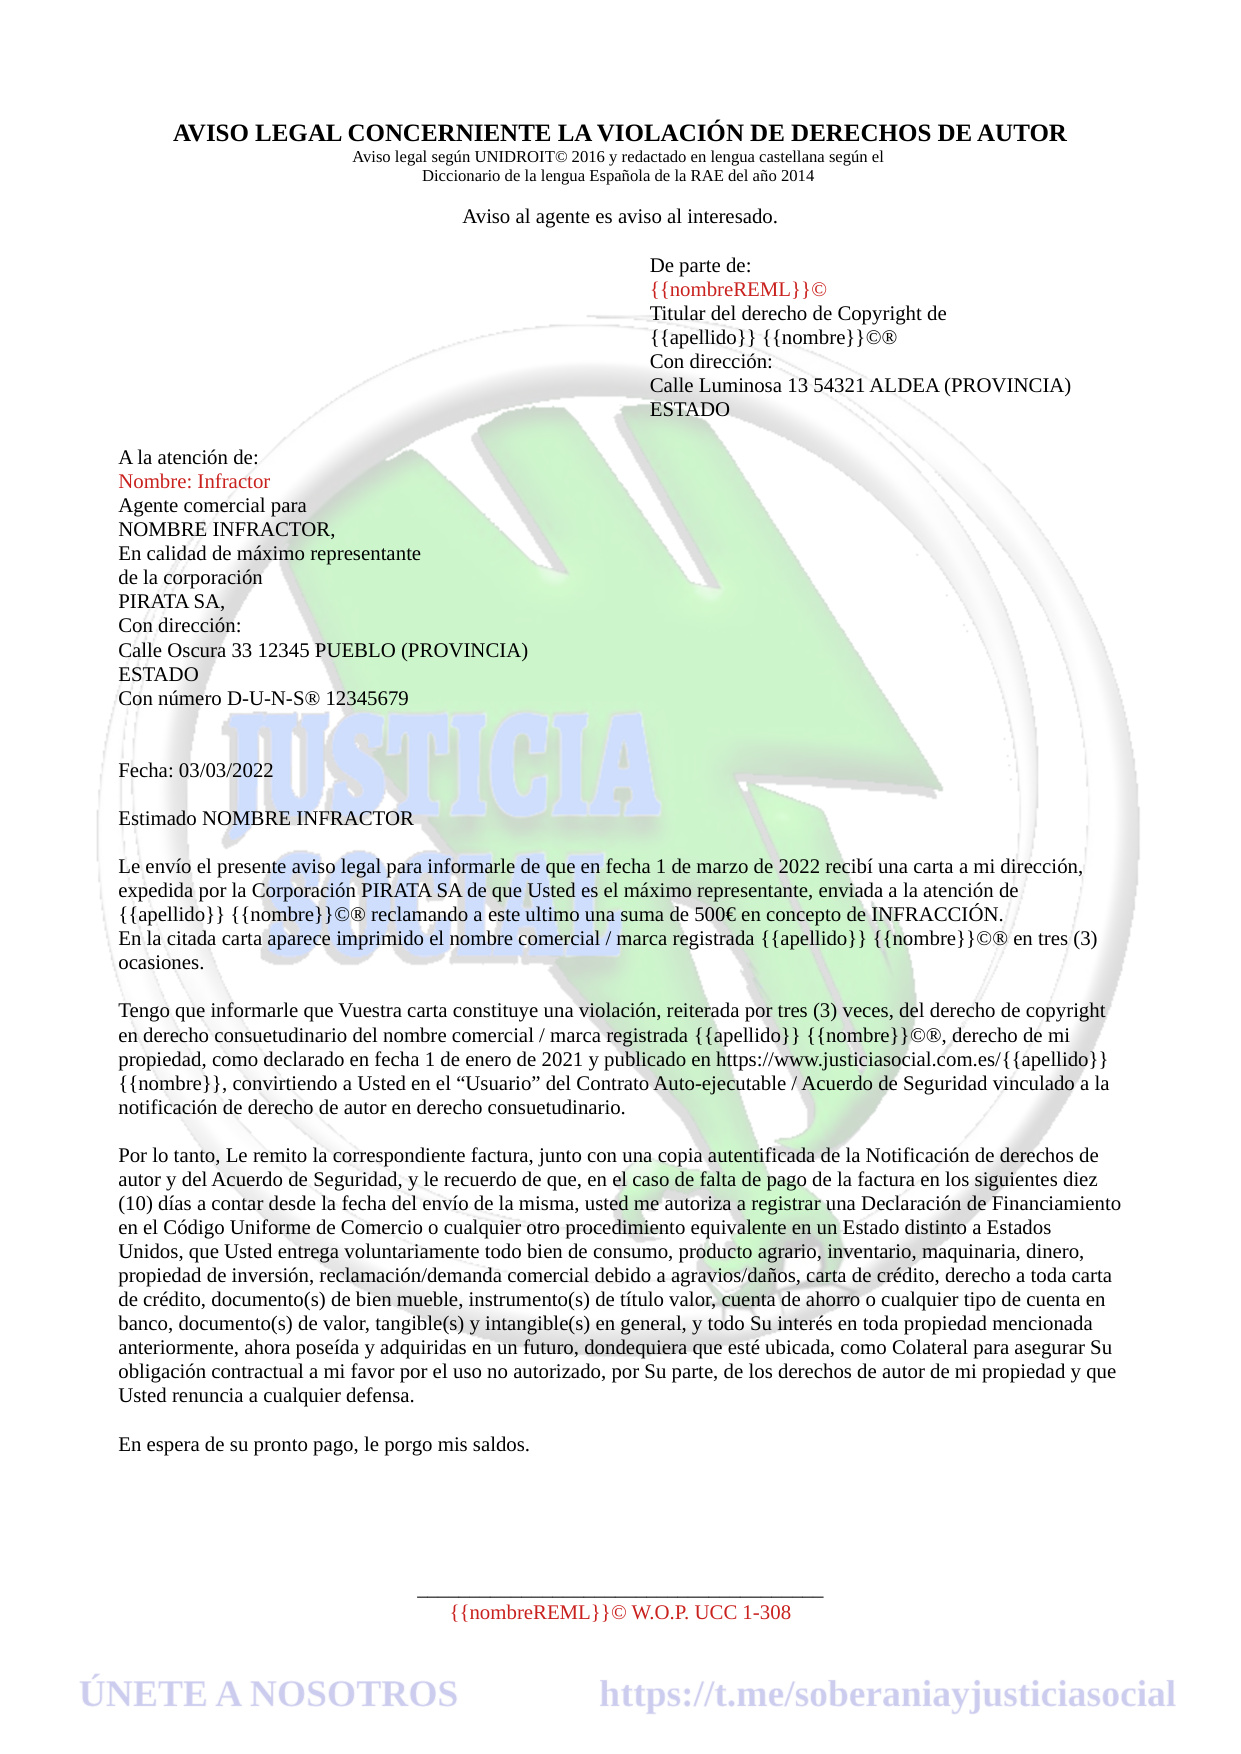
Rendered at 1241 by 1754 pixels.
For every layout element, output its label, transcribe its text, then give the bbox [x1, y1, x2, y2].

text {{nombreREML}}© W.O.P. UCC 1-308 [118, 1600, 1122, 1624]
text PIRATA SA, [118, 589, 561, 613]
text Titular del derecho de Copyright de [649, 301, 1122, 325]
text _______________________________________ [118, 1576, 1122, 1600]
text Con dirección: [118, 613, 591, 637]
text Estimado NOMBRE INFRACTOR [118, 806, 1122, 830]
text {{apellido}} {{nombre}}©® [649, 325, 1122, 349]
text AVISO LEGAL CONCERNIENTE LA VIOLACIÓN DE DERECHOS DE AUTOR [118, 118, 1122, 147]
text Con dirección: [649, 349, 1122, 373]
text Nombre: Infractor [118, 469, 561, 493]
text Calle Oscura 33 12345 PUEBLO (PROVINCIA) ESTADO [118, 637, 561, 686]
text Con número D-U-N-S® 12345679 [118, 686, 561, 710]
text Aviso al agente es aviso al interesado. [118, 204, 1122, 228]
text De parte de: [649, 252, 1122, 277]
text Fecha: 03/03/2022 [118, 758, 561, 782]
text Diccionario de la lengua Española de la RAE del año 2014 [118, 166, 1122, 185]
text A la atención de: [118, 445, 561, 469]
text En la citada carta aparece imprimido el nombre comercial / marca registrada {{apellido}} {{nombre}}©® en tres (3) ocasiones. [118, 926, 1122, 974]
text Le envío el presente aviso legal para informarle de que en fecha 1 de marzo de 2022 recibí una carta a mi dirección, expedida por la Corporación PIRATA SA de que Usted es el máximo representante, enviada a la atención de {{apellido}} {{nombre}}©® reclamando a este ultimo una suma de 500€ en concepto de INFRACCIÓN. [118, 854, 1122, 926]
text {{nombreREML}}© [649, 277, 1122, 301]
text En calidad de máximo representante [118, 541, 561, 565]
text Aviso legal según UNIDROIT© 2016 y redactado en lengua castellana según el [118, 147, 1122, 166]
text Tengo que informarle que Vuestra carta constituye una violación, reiterada por tres (3) veces, del derecho de copyright en derecho consuetudinario del nombre comercial / marca registrada {{apellido}} {{nombre}}©®, derecho de mi propiedad, como declarado en fecha 1 de enero de 2021 y publicado en https://www.justiciasocial.com.es/{{apellido}} {{nombre}}, convirtiendo a Usted en el “Usuario” del Contrato Auto-ejecutable / Acuerdo de Seguridad vinculado a la notificación de derecho de autor en derecho consuetudinario. [118, 998, 1122, 1119]
text Agente comercial para [118, 493, 561, 517]
text Calle Luminosa 13 54321 ALDEA (PROVINCIA) ESTADO [649, 373, 1122, 421]
text NOMBRE INFRACTOR, [118, 517, 561, 541]
text de la corporación [118, 565, 561, 589]
text En espera de su pronto pago, le porgo mis saldos. [118, 1432, 1122, 1456]
text Por lo tanto, Le remito la correspondiente factura, junto con una copia autentificada de la Notificación de derechos de autor y del Acuerdo de Seguridad, y le recuerdo de que, en el caso de falta de pago de la factura en los siguientes diez (10) días a contar desde la fecha del envío de la misma, usted me autoriza a registrar una Declaración de Financiamiento en el Código Uniforme de Comercio o cualquier otro procedimiento equivalente en un Estado distinto a Estados Unidos, que Usted entrega voluntariamente todo bien de consumo, producto agrario, inventario, maquinaria, dinero, propiedad de inversión, reclamación/demanda comercial debido a agravios/daños, carta de crédito, derecho a toda carta de crédito, documento(s) de bien mueble, instrumento(s) de título valor, cuenta de ahorro o cualquier tipo de cuenta en banco, documento(s) de valor, tangible(s) y intangible(s) en general, y todo Su interés en toda propiedad mencionada anteriormente, ahora poseída y adquiridas en un futuro, dondequiera que esté ubicada, como Colateral para asegurar Su obligación contractual a mi favor por el uso no autorizado, por Su parte, de los derechos de autor de mi propiedad y que Usted renuncia a cualquier defensa. [118, 1143, 1122, 1407]
